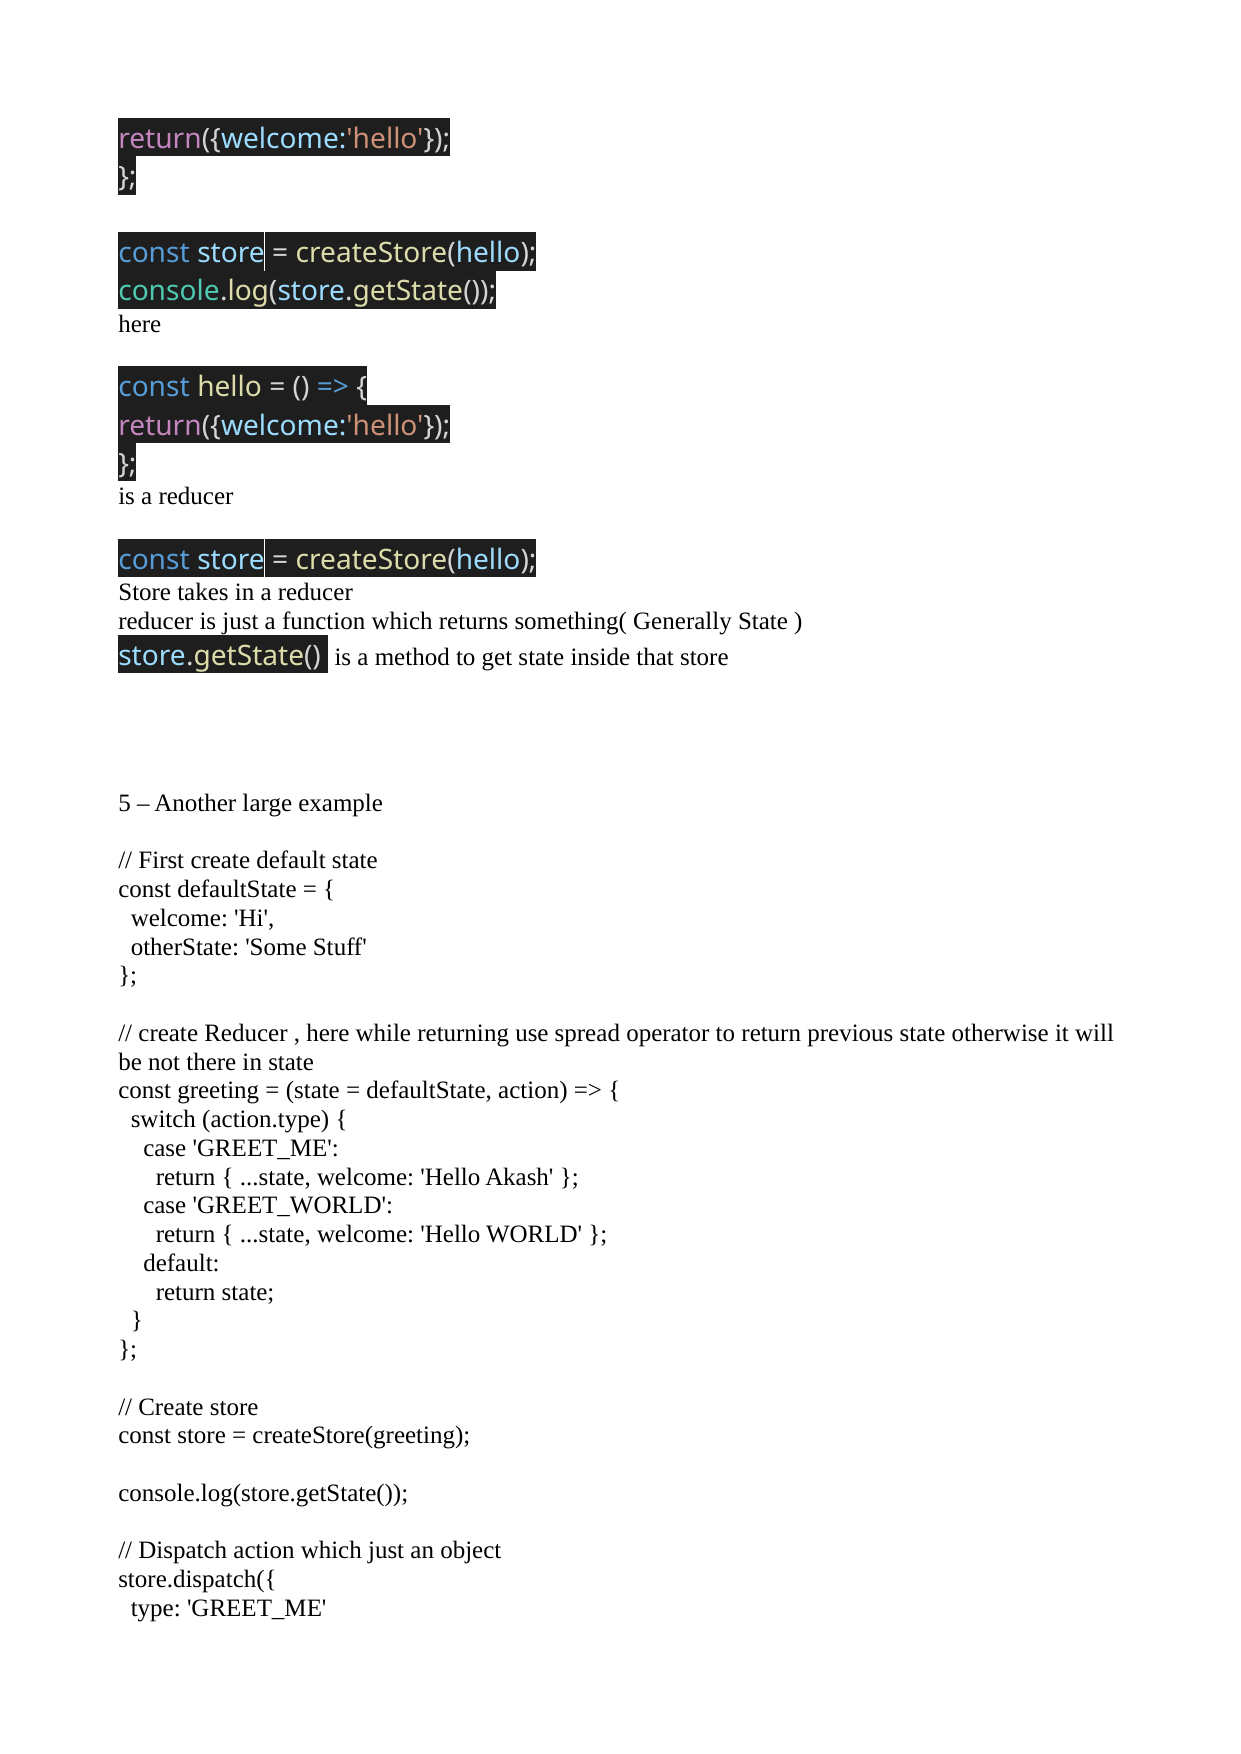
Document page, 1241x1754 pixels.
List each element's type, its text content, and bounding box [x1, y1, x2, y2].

text console.log(store.getState()); [118, 271, 1122, 309]
text return state; [118, 1277, 1122, 1306]
text // First create default state [118, 846, 1122, 874]
text return { ...state, welcome: 'Hello Akash' }; [118, 1162, 1122, 1191]
text case 'GREET_ME': [118, 1133, 1122, 1162]
text switch (action.type) { [118, 1104, 1122, 1133]
text const hello = () => { [118, 366, 1122, 405]
text // Create store [118, 1392, 1122, 1421]
text Store takes in a reducer [118, 577, 1122, 606]
text is a reducer [118, 481, 1122, 510]
text }; [118, 156, 1122, 195]
text const store = createStore(hello); [118, 232, 1122, 271]
text // create Reducer , here while returning use spread operator to return previous state otherwise it will be not there in state [118, 1018, 1122, 1076]
text type: 'GREET_ME' [118, 1593, 1122, 1622]
text 5 – Another large example [118, 788, 1122, 817]
text return({welcome:'hello'}); [118, 118, 1122, 156]
text default: [118, 1248, 1122, 1277]
text // Dispatch action which just an object [118, 1536, 1122, 1564]
text } [118, 1306, 1122, 1334]
text store.dispatch({ [118, 1564, 1122, 1593]
text const store = createStore(greeting); [118, 1421, 1122, 1449]
text const defaultState = { [118, 874, 1122, 903]
text const greeting = (state = defaultState, action) => { [118, 1076, 1122, 1104]
text }; [118, 443, 1122, 481]
text case 'GREET_WORLD': [118, 1191, 1122, 1219]
text console.log(store.getState()); [118, 1478, 1122, 1507]
text const store = createStore(hello); [118, 539, 1122, 577]
text otherState: 'Some Stuff' [118, 932, 1122, 961]
text store.getState() is a method to get state inside that store [118, 635, 1122, 673]
text return { ...state, welcome: 'Hello WORLD' }; [118, 1219, 1122, 1248]
text welcome: 'Hi', [118, 903, 1122, 932]
text reducer is just a function which returns something( Generally State ) [118, 606, 1122, 635]
text }; [118, 1334, 1122, 1363]
text }; [118, 961, 1122, 989]
text return({welcome:'hello'}); [118, 405, 1122, 443]
text here [118, 309, 1122, 338]
